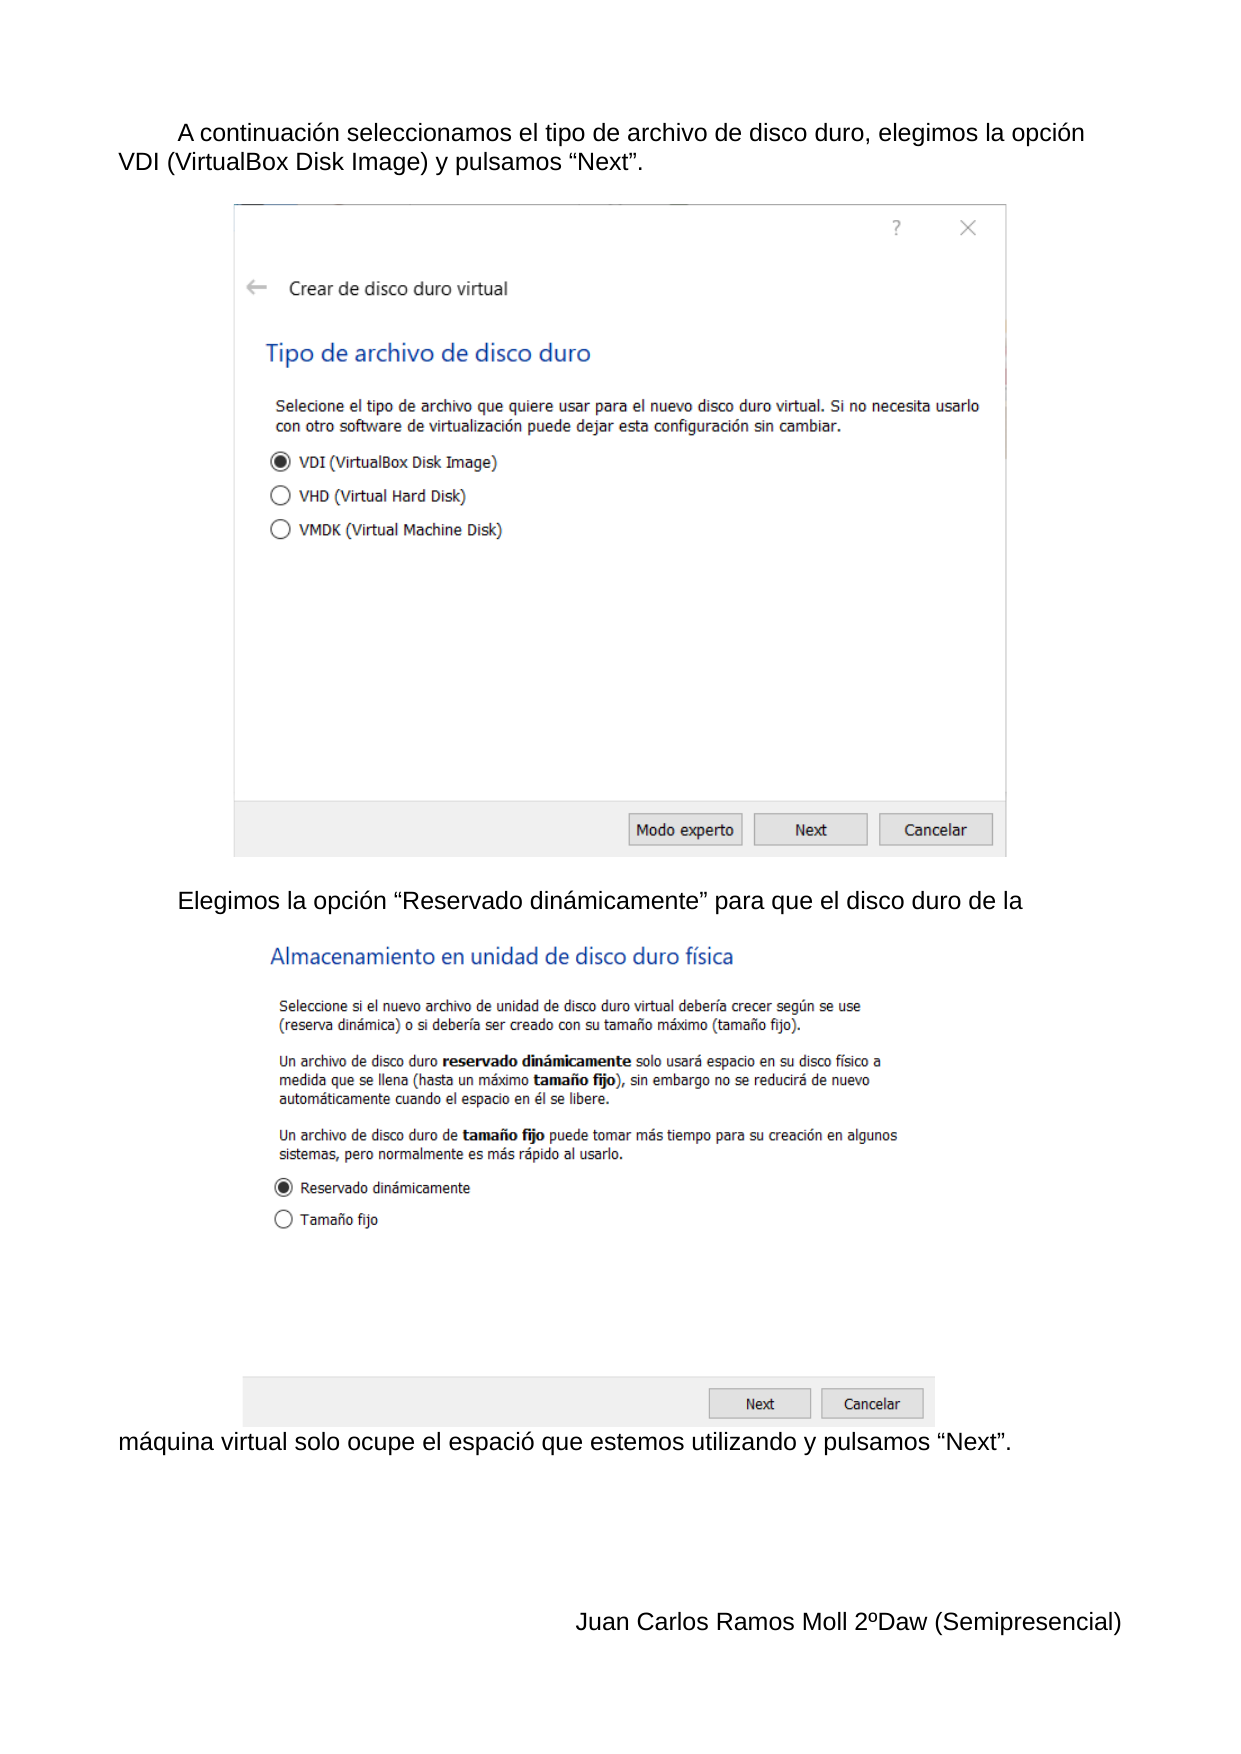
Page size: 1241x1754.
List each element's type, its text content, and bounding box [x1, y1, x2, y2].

picture [233, 204, 1007, 857]
text A continuación seleccionamos el tipo de archivo de disco duro, elegimos la opción VDI (VirtualBox Disk Image) y pulsamos “Next”. [118, 118, 1122, 176]
picture [242, 935, 935, 1427]
text Elegimos la opción “Reservado dinámicamente” para que el disco duro de la máquina virtual solo ocupe el espació que estemos utilizando y pulsamos “Next”. [118, 886, 1122, 1456]
